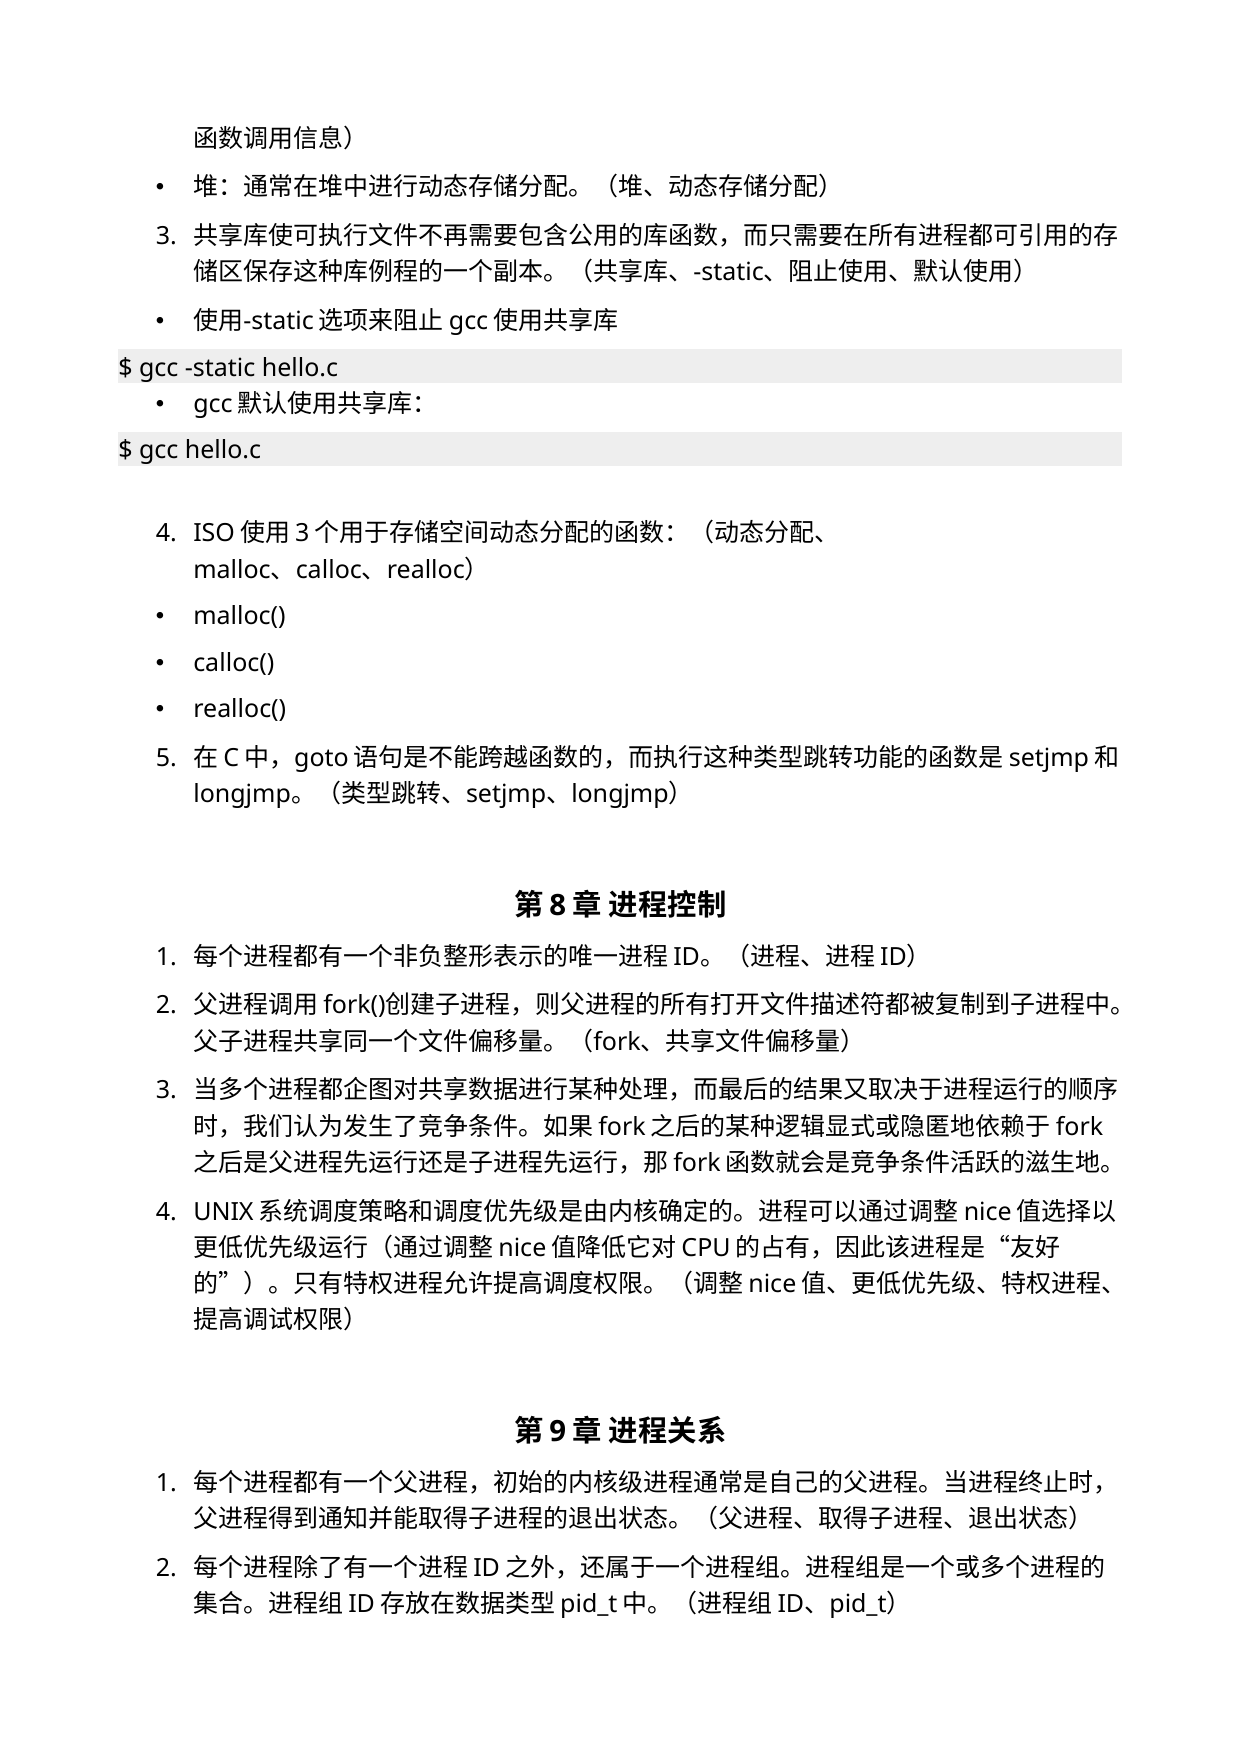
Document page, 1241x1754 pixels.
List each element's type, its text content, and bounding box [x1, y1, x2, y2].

list 每个进程都有一个非负整形表示的唯一进程ID。（进程、进程ID） [156, 936, 1122, 972]
list 使用-static选项来阻止gcc使用共享库 [156, 301, 1122, 337]
subtitle 第9章 进程关系 [118, 1410, 1122, 1450]
list 堆：通常在堆中进行动态存储分配。（堆、动态存储分配） [156, 167, 1122, 203]
table_header $ gcc hello.c [118, 432, 1122, 466]
list UNIX系统调度策略和调度优先级是由内核确定的。进程可以通过调整nice值选择以更低优先级运行（通过调整nice值降低它对CPU的占有，因此该进程是“友好的”）。只有特权进程允许提高调度权限。（调整nice值、更低优先级、特权进程、提高调试权限） [156, 1191, 1122, 1336]
list 当多个进程都企图对共享数据进行某种处理，而最后的结果又取决于进程运行的顺序时，我们认为发生了竞争条件。如果fork之后的某种逻辑显式或隐匿地依赖于fork之后是父进程先运行还是子进程先运行，那fork函数就会是竞争条件活跃的滋生地。 [156, 1070, 1122, 1179]
list malloc() [156, 598, 1122, 632]
list ISO使用3个用于存储空间动态分配的函数：（动态分配、malloc、calloc、realloc） [156, 513, 1122, 585]
list 父进程调用fork()创建子进程，则父进程的所有打开文件描述符都被复制到子进程中。父子进程共享同一个文件偏移量。（fork、共享文件偏移量） [156, 985, 1122, 1057]
list 栈：自动变量以及每次函数调用时所需保存的信息都存放在此段中。（栈、自动变量、函数调用信息） [156, 118, 1122, 154]
list 共享库使可执行文件不再需要包含公用的库函数，而只需要在所有进程都可引用的存储区保存这种库例程的一个副本。（共享库、-static、阻止使用、默认使用） [156, 216, 1122, 288]
table_header $ gcc -static hello.c [118, 349, 1122, 383]
list calloc() [156, 644, 1122, 678]
list 每个进程除了有一个进程ID之外，还属于一个进程组。进程组是一个或多个进程的集合。进程组ID存放在数据类型pid_t中。（进程组ID、pid_t） [156, 1547, 1122, 1620]
list 每个进程都有一个父进程，初始的内核级进程通常是自己的父进程。当进程终止时，父进程得到通知并能取得子进程的退出状态。（父进程、取得子进程、退出状态） [156, 1462, 1122, 1535]
subtitle 第8章 进程控制 [118, 884, 1122, 924]
list gcc默认使用共享库： [156, 383, 1122, 420]
list realloc() [156, 691, 1122, 725]
list 在C中，goto语句是不能跨越函数的，而执行这种类型跳转功能的函数是setjmp和longjmp。（类型跳转、setjmp、longjmp） [156, 737, 1122, 810]
